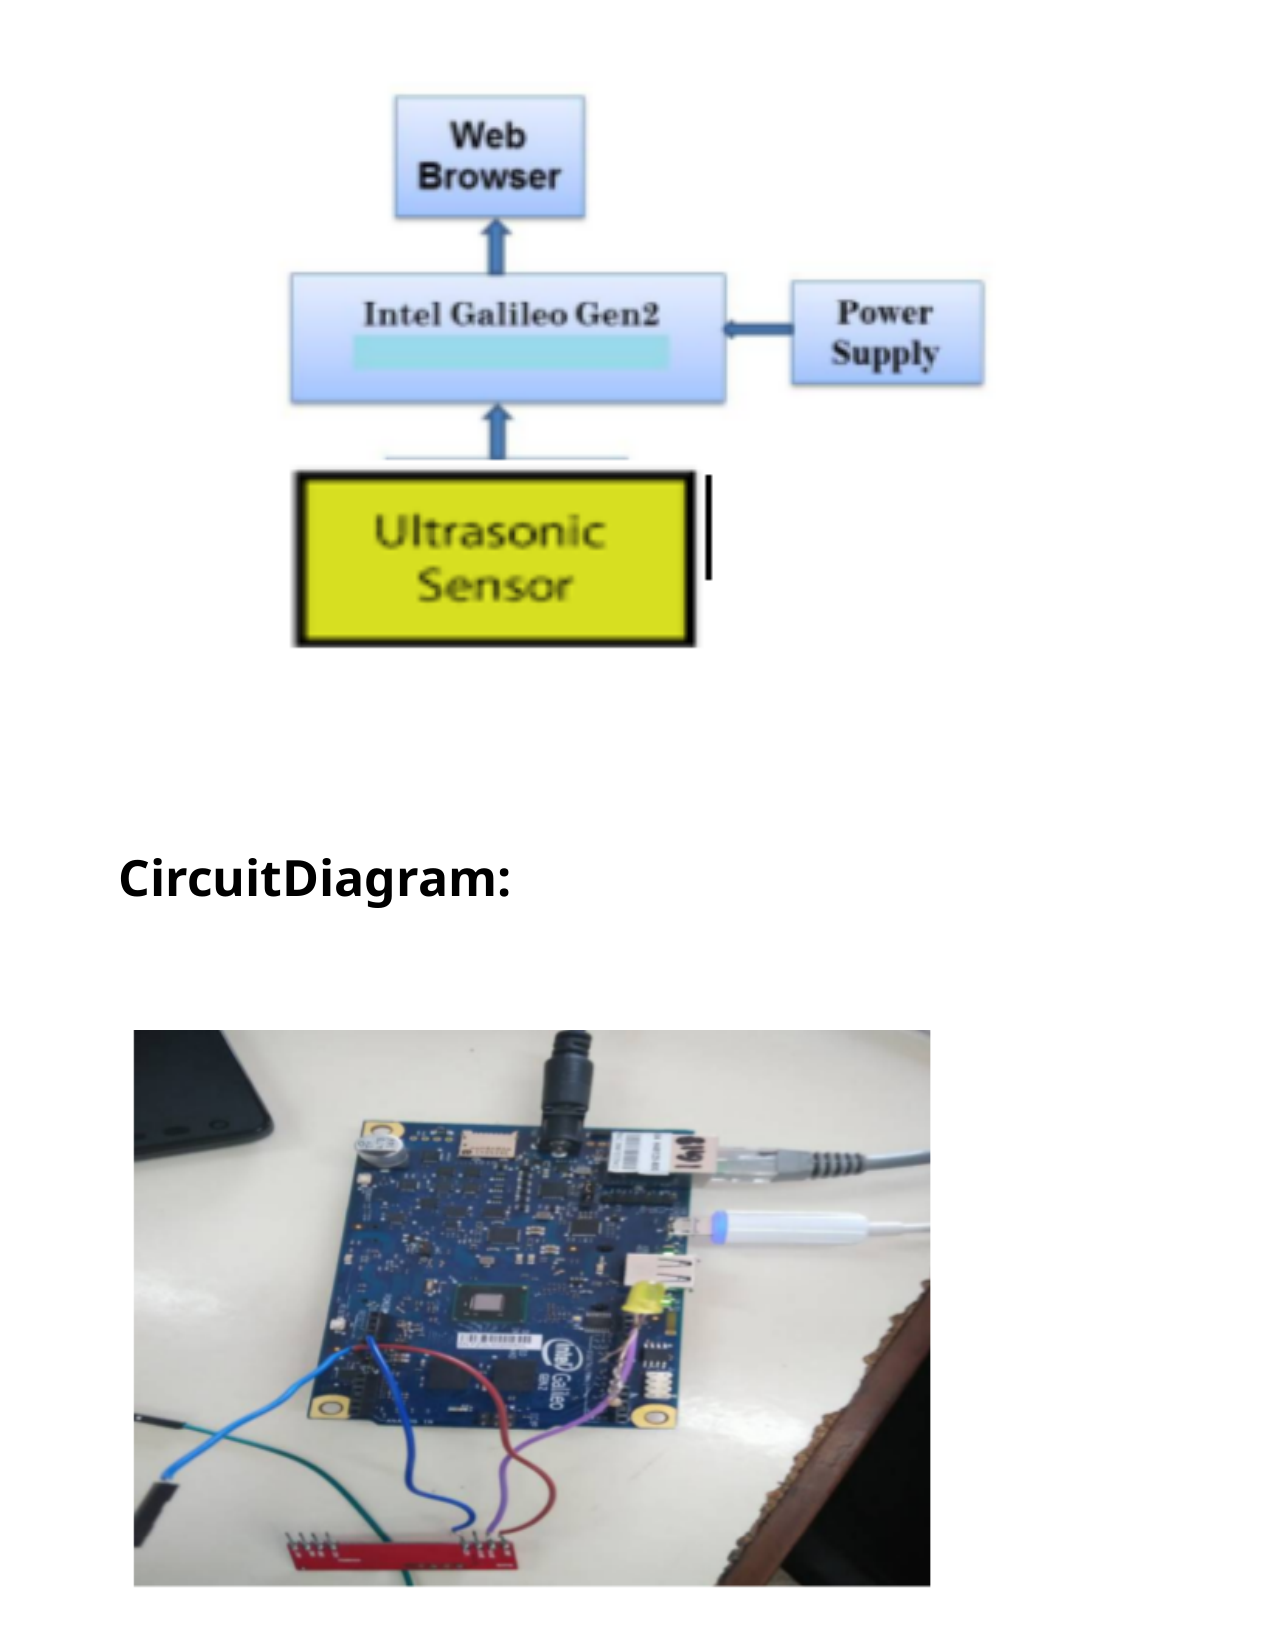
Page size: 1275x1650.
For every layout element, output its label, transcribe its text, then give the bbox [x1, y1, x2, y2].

picture [133, 1030, 931, 1589]
picture [144, 80, 1054, 706]
text CircuitDiagram: [118, 843, 1157, 911]
